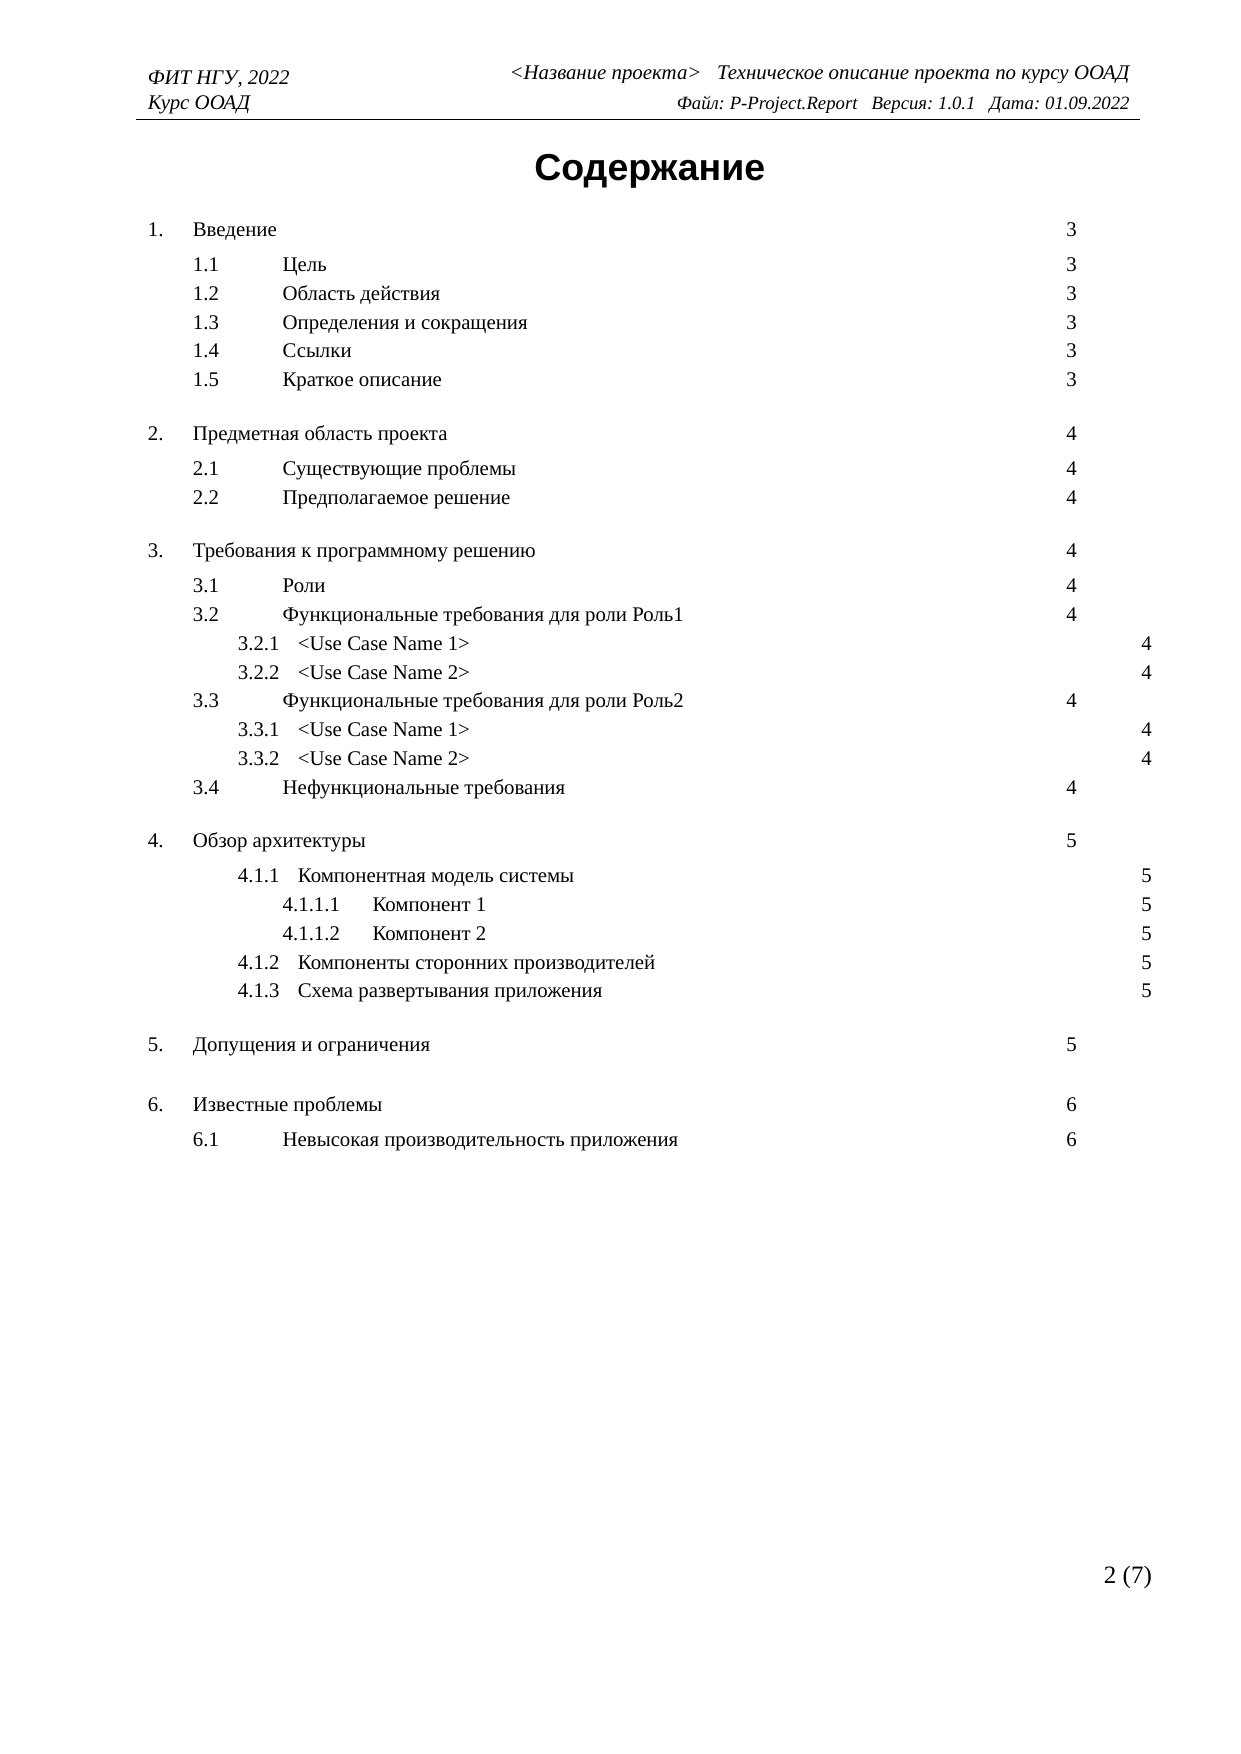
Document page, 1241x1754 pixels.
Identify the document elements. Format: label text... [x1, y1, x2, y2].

text 3.2 Функциональные требования для роли Роль1 4 [193, 598, 1077, 627]
text 2. Предметная область проекта 4 [148, 417, 1077, 446]
text 3.3.1 <Use Case Name 1> 4 [238, 713, 1152, 742]
text 1. Введение 3 [148, 213, 1077, 242]
text 1.2 Область действия 3 [193, 277, 1077, 306]
text 3.2.1 <Use Case Name 1> 4 [238, 627, 1152, 656]
text 6. Известные проблемы 6 [148, 1088, 1077, 1117]
text 3.3 Функциональные требования для роли Роль2 4 [193, 684, 1077, 713]
text 2.2 Предполагаемое решение 4 [193, 481, 1077, 509]
text 4.1.1 Компонентная модель системы 5 [238, 859, 1152, 888]
text 3.4 Нефункциональные требования 4 [193, 771, 1077, 799]
text 3.2.2 <Use Case Name 2> 4 [238, 656, 1152, 684]
text 6.1 Невысокая производительность приложения 6 [193, 1123, 1077, 1152]
title Содержание [148, 145, 1152, 188]
text 1.4 Ссылки 3 [193, 334, 1077, 363]
text 1.3 Определения и сокращения 3 [193, 306, 1077, 334]
text 3.1 Роли 4 [193, 569, 1077, 598]
text 2.1 Существующие проблемы 4 [193, 452, 1077, 481]
text 4.1.3 Схема развертывания приложения 5 [238, 974, 1152, 1003]
text 3.3.2 <Use Case Name 2> 4 [238, 742, 1152, 771]
text 4.1.1.1 Компонент 1 5 [282, 888, 1152, 917]
text 4.1.2 Компоненты сторонних производителей 5 [238, 946, 1152, 974]
text 4. Обзор архитектуры 5 [148, 824, 1077, 853]
text 3. Требования к программному решению 4 [148, 534, 1077, 563]
text 5. Допущения и ограничения 5 [148, 1028, 1077, 1057]
text 1.5 Краткое описание 3 [193, 363, 1077, 392]
text 1.1 Цель 3 [193, 248, 1077, 277]
text 4.1.1.2 Компонент 2 5 [282, 917, 1152, 946]
